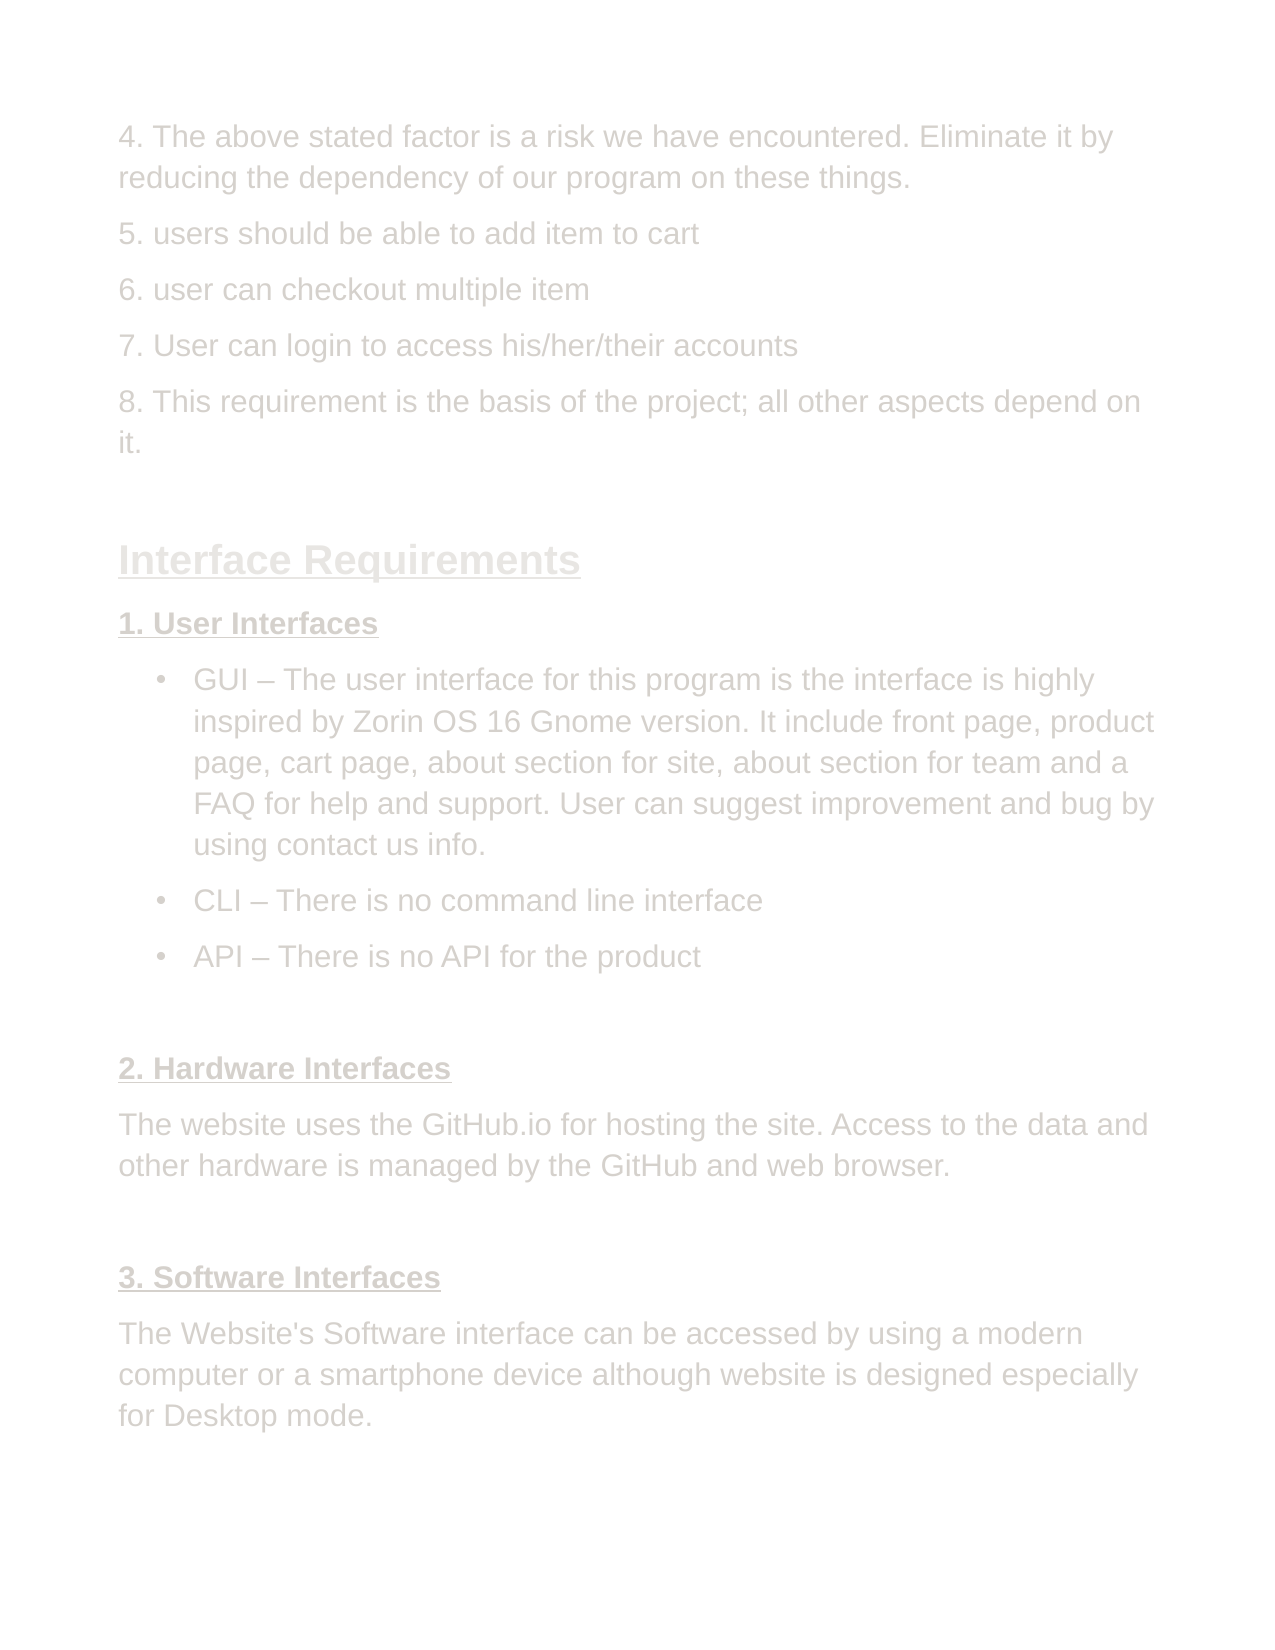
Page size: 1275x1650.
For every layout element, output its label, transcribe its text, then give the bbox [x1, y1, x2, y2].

list GUI – The user interface for this program is the interface is highly inspired by Zorin OS 16 Gnome version. It include front page, product page, cart page, about section for site, about section for team and a FAQ for help and support. User can suggest improvement and bug by using contact us info. [156, 661, 1157, 862]
text 7. User can login to access his/her/their accounts [118, 327, 1157, 363]
text The Website's Software interface can be accessed by using a modern computer or a smartphone device although website is designed especially for Desktop mode. [118, 1315, 1157, 1433]
text Interface Requirements [118, 536, 1157, 583]
text 5. users should be able to add item to cart [118, 215, 1157, 251]
text 3. Software Interfaces [118, 1259, 1157, 1295]
text The website uses the GitHub.io for hosting the site. Access to the data and other hardware is managed by the GitHub and web browser. [118, 1106, 1157, 1183]
list API – There is no API for the product [156, 938, 1157, 974]
text 2. Hardware Interfaces [118, 1050, 1157, 1086]
text 4. The above stated factor is a risk we have encountered. Eliminate it by reducing the dependency of our program on these things. [118, 118, 1157, 195]
text 8. This requirement is the basis of the project; all other aspects depend on it. [118, 383, 1157, 460]
text 1. User Interfaces [118, 605, 1157, 641]
list CLI – There is no command line interface [156, 882, 1157, 918]
text 6. user can checkout multiple item [118, 271, 1157, 307]
